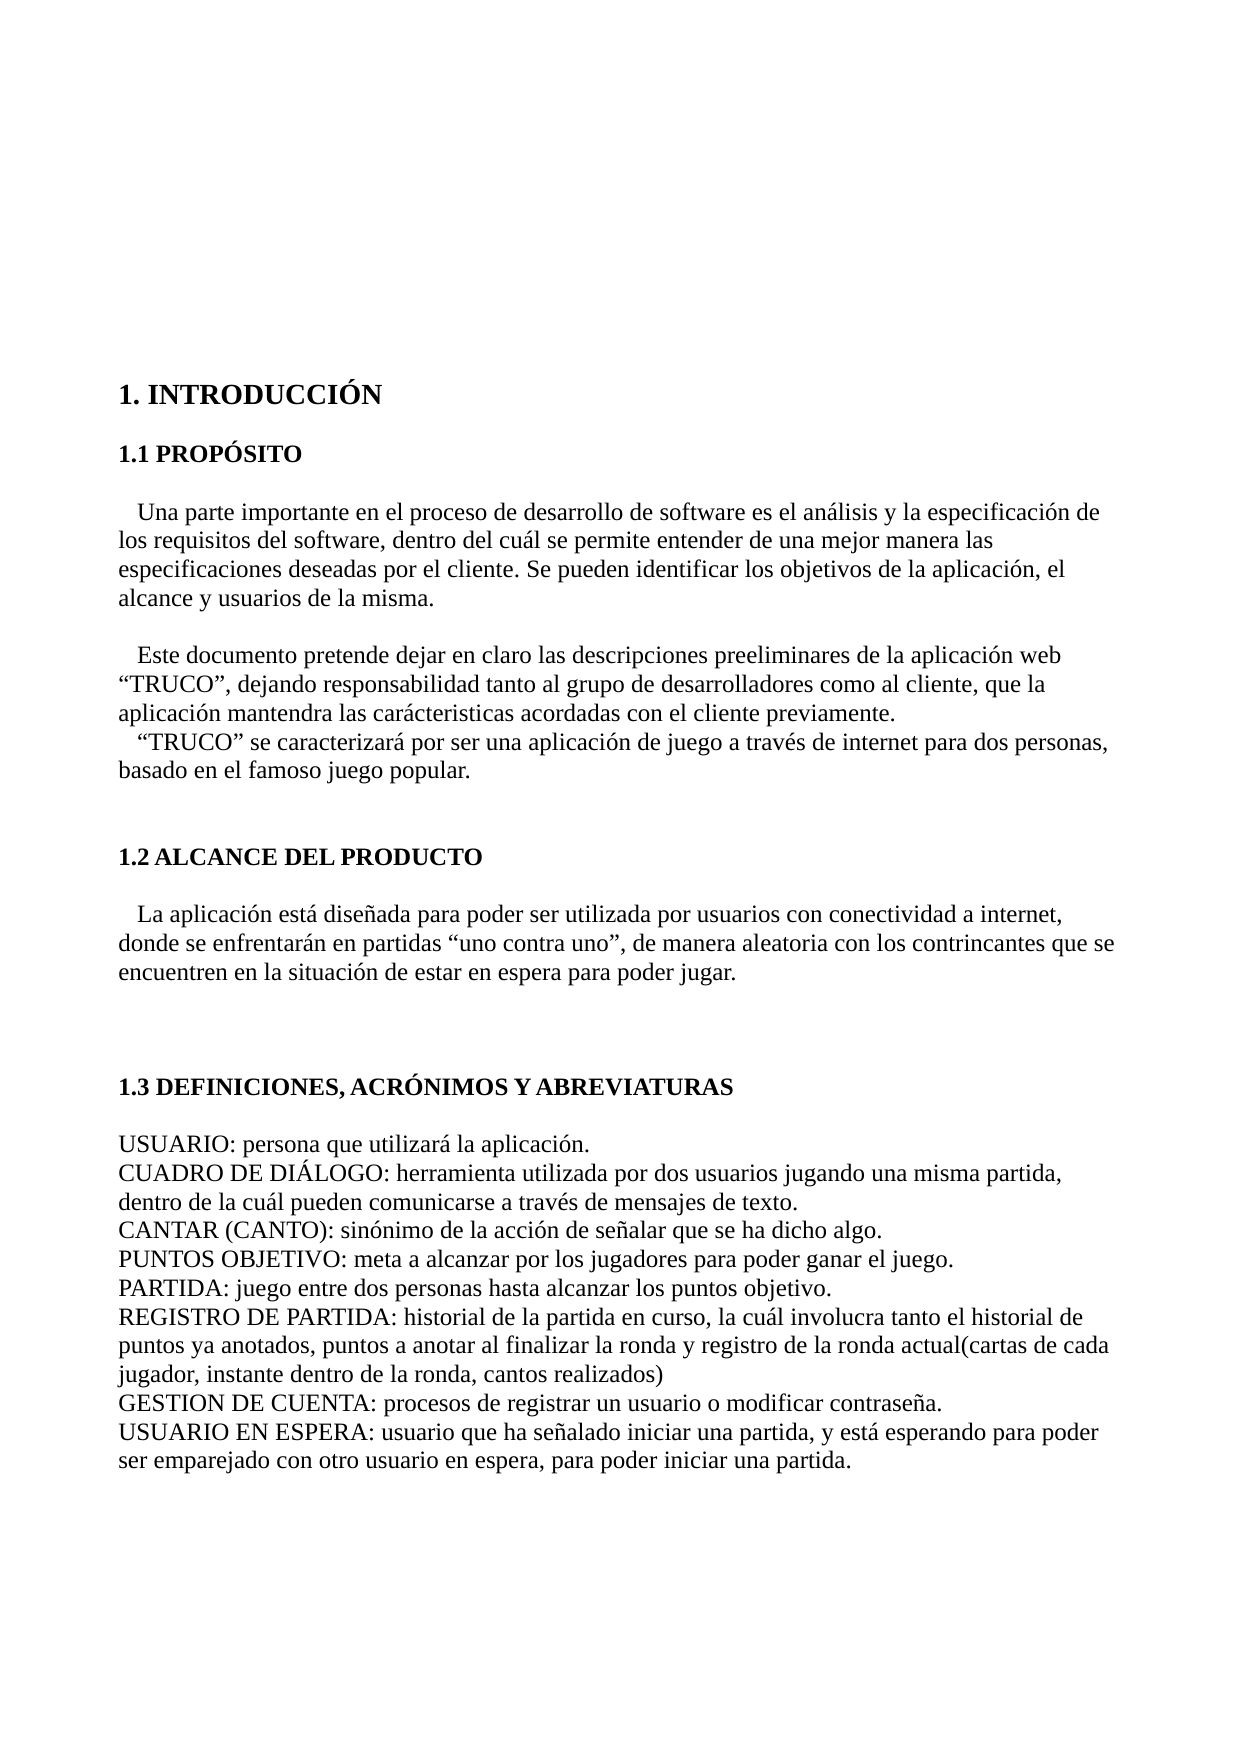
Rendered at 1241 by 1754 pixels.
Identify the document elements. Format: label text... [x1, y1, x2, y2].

text Este documento pretende dejar en claro las descripciones preeliminares de la aplicación web “TRUCO”, dejando responsabilidad tanto al grupo de desarrolladores como al cliente, que la aplicación mantendra las carácteristicas acordadas con el cliente previamente. [118, 640, 1122, 727]
text USUARIO EN ESPERA: usuario que ha señalado iniciar una partida, y está esperando para poder ser emparejado con otro usuario en espera, para poder iniciar una partida. [118, 1417, 1122, 1474]
text La aplicación está diseñada para poder ser utilizada por usuarios con conectividad a internet, donde se enfrentarán en partidas “uno contra uno”, de manera aleatoria con los contrincantes que se encuentren en la situación de estar en espera para poder jugar. [118, 899, 1122, 985]
text Una parte importante en el proceso de desarrollo de software es el análisis y la especificación de los requisitos del software, dentro del cuál se permite entender de una mejor manera las especificaciones deseadas por el cliente. Se pueden identificar los objetivos de la aplicación, el alcance y usuarios de la misma. [118, 497, 1122, 612]
text CUADRO DE DIÁLOGO: herramienta utilizada por dos usuarios jugando una misma partida, dentro de la cuál pueden comunicarse a través de mensajes de texto. [118, 1158, 1122, 1215]
text USUARIO: persona que utilizará la aplicación. [118, 1129, 1122, 1158]
text GESTION DE CUENTA: procesos de registrar un usuario o modificar contraseña. [118, 1388, 1122, 1417]
text 1.3 DEFINICIONES, ACRÓNIMOS Y ABREVIATURAS [118, 1072, 1122, 1100]
text CANTAR (CANTO): sinónimo de la acción de señalar que se ha dicho algo. [118, 1215, 1122, 1244]
text PARTIDA: juego entre dos personas hasta alcanzar los puntos objetivo. [118, 1273, 1122, 1302]
text 1.1 PROPÓSITO [118, 439, 1122, 468]
text “TRUCO” se caracterizará por ser una aplicación de juego a través de internet para dos personas, basado en el famoso juego popular. [118, 727, 1122, 784]
text PUNTOS OBJETIVO: meta a alcanzar por los jugadores para poder ganar el juego. [118, 1244, 1122, 1273]
text 1.2 ALCANCE DEL PRODUCTO [118, 842, 1122, 870]
text 1. INTRODUCCIÓN [118, 377, 1122, 410]
text REGISTRO DE PARTIDA: historial de la partida en curso, la cuál involucra tanto el historial de puntos ya anotados, puntos a anotar al finalizar la ronda y registro de la ronda actual(cartas de cada jugador, instante dentro de la ronda, cantos realizados) [118, 1302, 1122, 1388]
